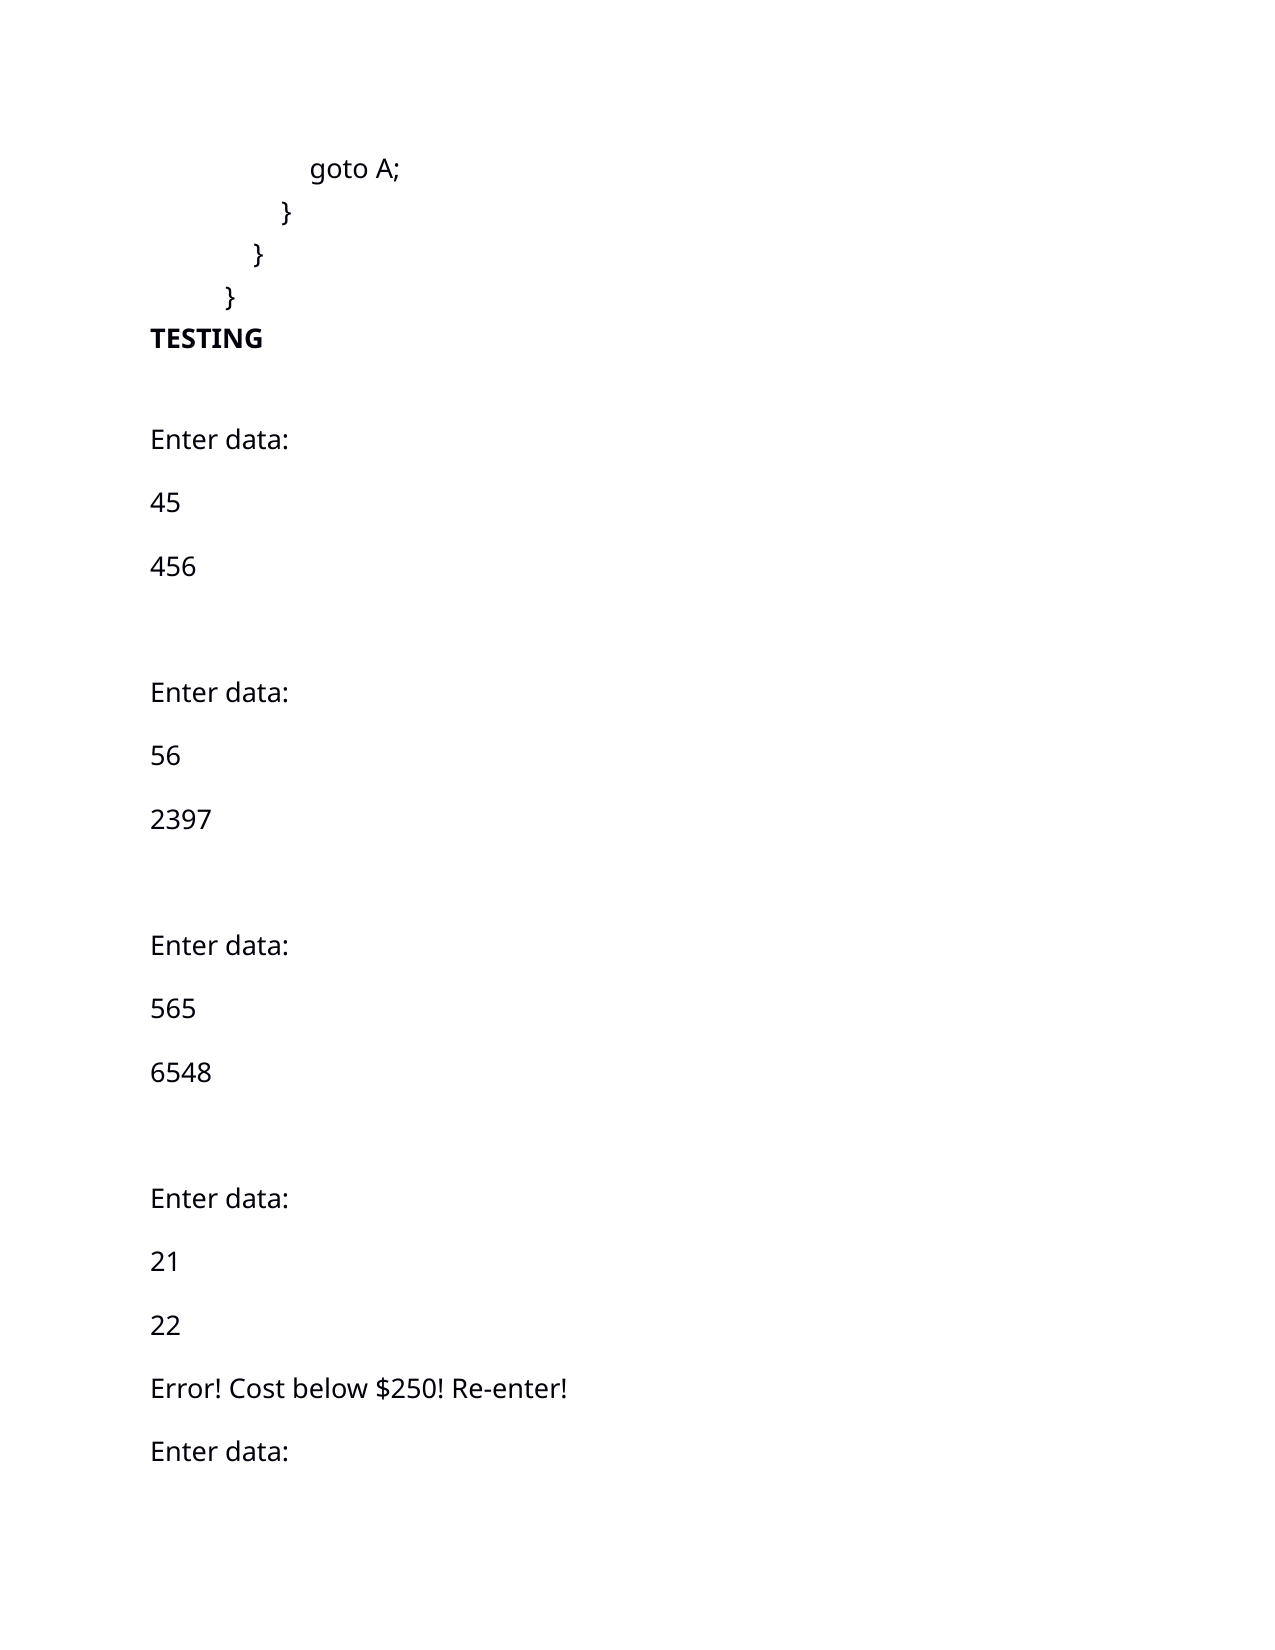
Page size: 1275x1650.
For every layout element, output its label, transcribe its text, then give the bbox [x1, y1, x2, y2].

list 2397 [150, 800, 1125, 837]
list 456 [150, 547, 1125, 584]
list goto A; [225, 150, 1125, 187]
list Error! Cost below $250! Re-enter! [150, 1369, 1125, 1406]
list 45 [150, 484, 1125, 521]
list 21 [150, 1243, 1125, 1279]
list } [225, 192, 1125, 229]
list 6548 [150, 1053, 1125, 1090]
list 22 [150, 1306, 1125, 1343]
list 565 [150, 990, 1125, 1027]
list } [225, 235, 1125, 272]
list Enter data: [150, 1432, 1125, 1469]
list Enter data: [150, 927, 1125, 963]
list } [225, 277, 1125, 314]
list Enter data: [150, 421, 1125, 458]
list 56 [150, 737, 1125, 774]
list Enter data: [150, 1179, 1125, 1216]
list Enter data: [150, 674, 1125, 711]
list TESTING [150, 319, 1125, 356]
